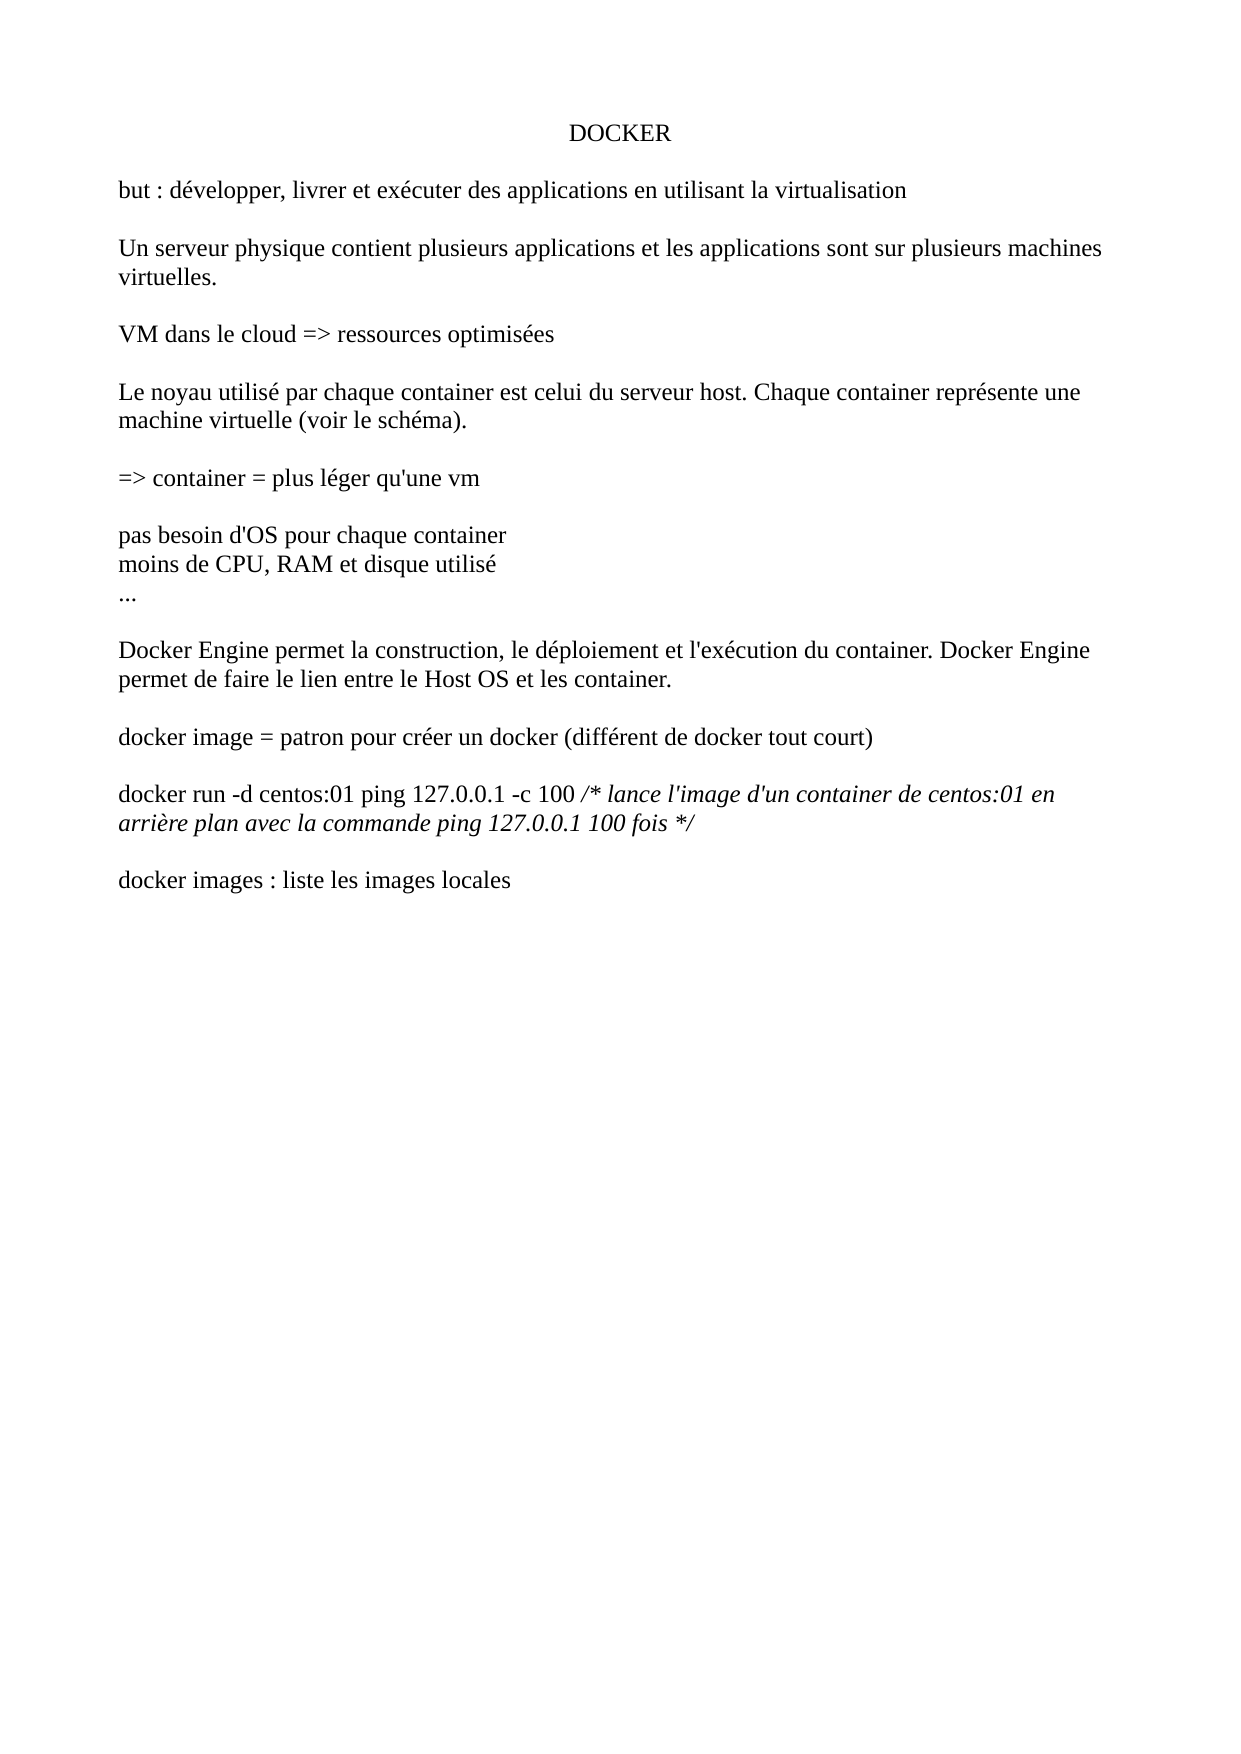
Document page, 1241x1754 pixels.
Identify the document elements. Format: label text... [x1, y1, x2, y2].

text ... [118, 578, 1122, 607]
text docker image = patron pour créer un docker (différent de docker tout court) [118, 722, 1122, 751]
text Docker Engine permet la construction, le déploiement et l'exécution du container. Docker Engine permet de faire le lien entre le Host OS et les container. [118, 636, 1122, 693]
text Le noyau utilisé par chaque container est celui du serveur host. Chaque container représente une machine virtuelle (voir le schéma). [118, 377, 1122, 434]
text DOCKER [118, 118, 1122, 147]
text Un serveur physique contient plusieurs applications et les applications sont sur plusieurs machines virtuelles. [118, 233, 1122, 291]
text moins de CPU, RAM et disque utilisé [118, 549, 1122, 578]
text pas besoin d'OS pour chaque container [118, 521, 1122, 549]
text docker run -d centos:01 ping 127.0.0.1 -c 100 /* lance l'image d'un container de centos:01 en arrière plan avec la commande ping 127.0.0.1 100 fois */ [118, 779, 1122, 837]
text => container = plus léger qu'une vm [118, 463, 1122, 492]
text VM dans le cloud => ressources optimisées [118, 319, 1122, 348]
text but : développer, livrer et exécuter des applications en utilisant la virtualisation [118, 176, 1122, 204]
text docker images : liste les images locales [118, 866, 1122, 894]
